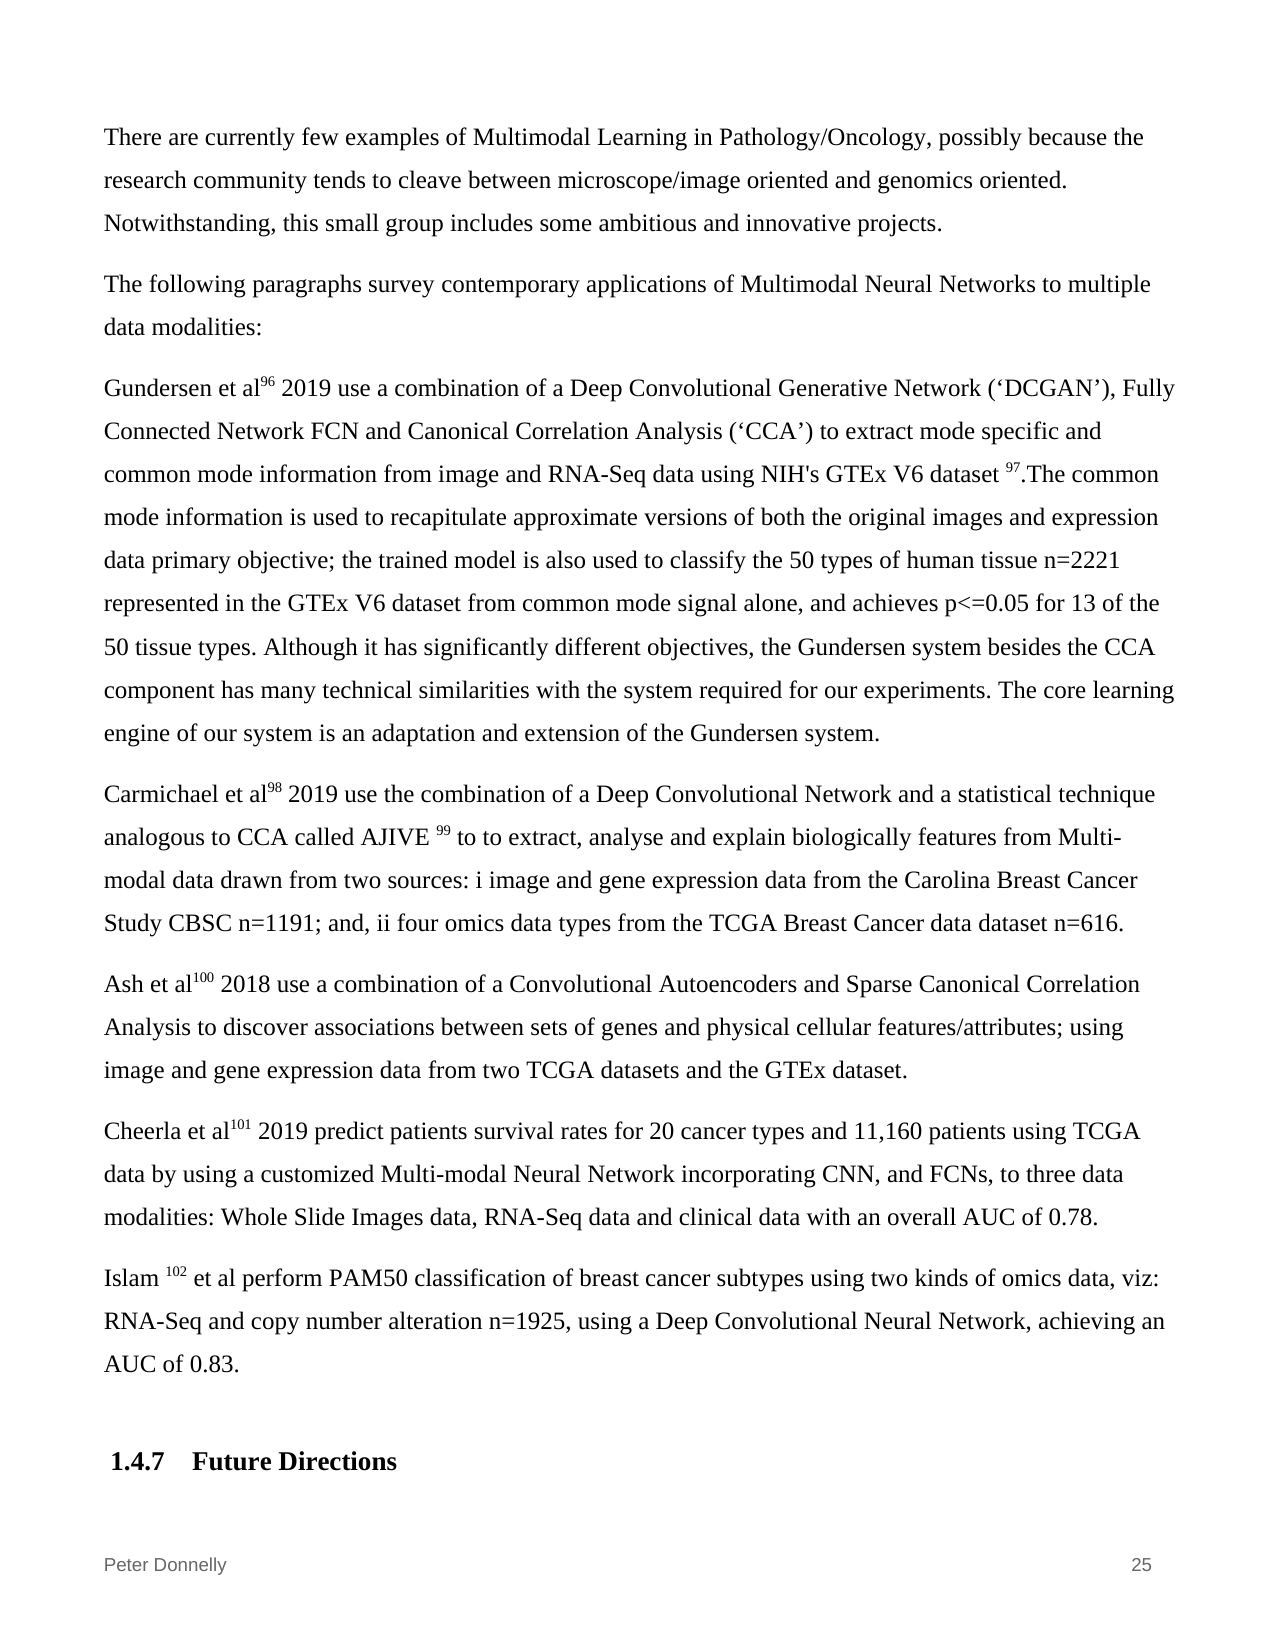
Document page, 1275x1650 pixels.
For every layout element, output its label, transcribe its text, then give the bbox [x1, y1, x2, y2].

text There are currently few examples of Multimodal Learning in Pathology/Oncology, possibly because the research community tends to cleave between microscope/image oriented and genomics oriented. Notwithstanding, this small group includes some ambitious and innovative projects. [103, 122, 1181, 237]
text Islam et al perform PAM50 classification of breast cancer subtypes using two kinds of omics data, viz: RNA-Seq and copy number alteration n=1925, using a Deep Convolutional Neural Network, achieving an AUC of 0.83. [103, 1263, 1181, 1378]
text Ash et al 2018 use a combination of a Convolutional Autoencoders and Sparse Canonical Correlation Analysis to discover associations between sets of genes and physical cellular features/attributes; using image and gene expression data from two TCGA datasets and the GTEx dataset. [103, 969, 1181, 1084]
text Carmichael et al 2019 use the combination of a Deep Convolutional Network and a statistical technique analogous to CCA called AJIVE to to extract, analyse and explain biologically features from Multi-modal data drawn from two sources: i image and gene expression data from the Carolina Breast Cancer Study CBSC n=1191; and, ii four omics data types from the TCGA Breast Cancer data dataset n=616. [103, 779, 1181, 937]
text Gundersen et al 2019 use a combination of a Deep Convolutional Generative Network (‘DCGAN’), Fully Connected Network FCN and Canonical Correlation Analysis (‘CCA’) to extract mode specific and common mode information from image and RNA-Seq data using NIH's GTEx V6 dataset .The common mode information is used to recapitulate approximate versions of both the original images and expression data primary objective; the trained model is also used to classify the 50 types of human tissue n=2221 represented in the GTEx V6 dataset from common mode signal alone, and achieves p<=0.05 for 13 of the 50 tissue types. Although it has significantly different objectives, the Gundersen system besides the CCA component has many technical similarities with the system required for our experiments. The core learning engine of our system is an adaptation and extension of the Gundersen system. [103, 373, 1181, 747]
text Cheerla et al 2019 predict patients survival rates for 20 cancer types and 11,160 patients using TCGA data by using a customized Multi-modal Neural Network incorporating CNN, and FCNs, to three data modalities: Whole Slide Images data, RNA-Seq data and clinical data with an overall AUC of 0.78. [103, 1116, 1181, 1231]
subtitle Future Directions [103, 1446, 1181, 1477]
text The following paragraphs survey contemporary applications of Multimodal Neural Networks to multiple data modalities: [103, 269, 1181, 341]
